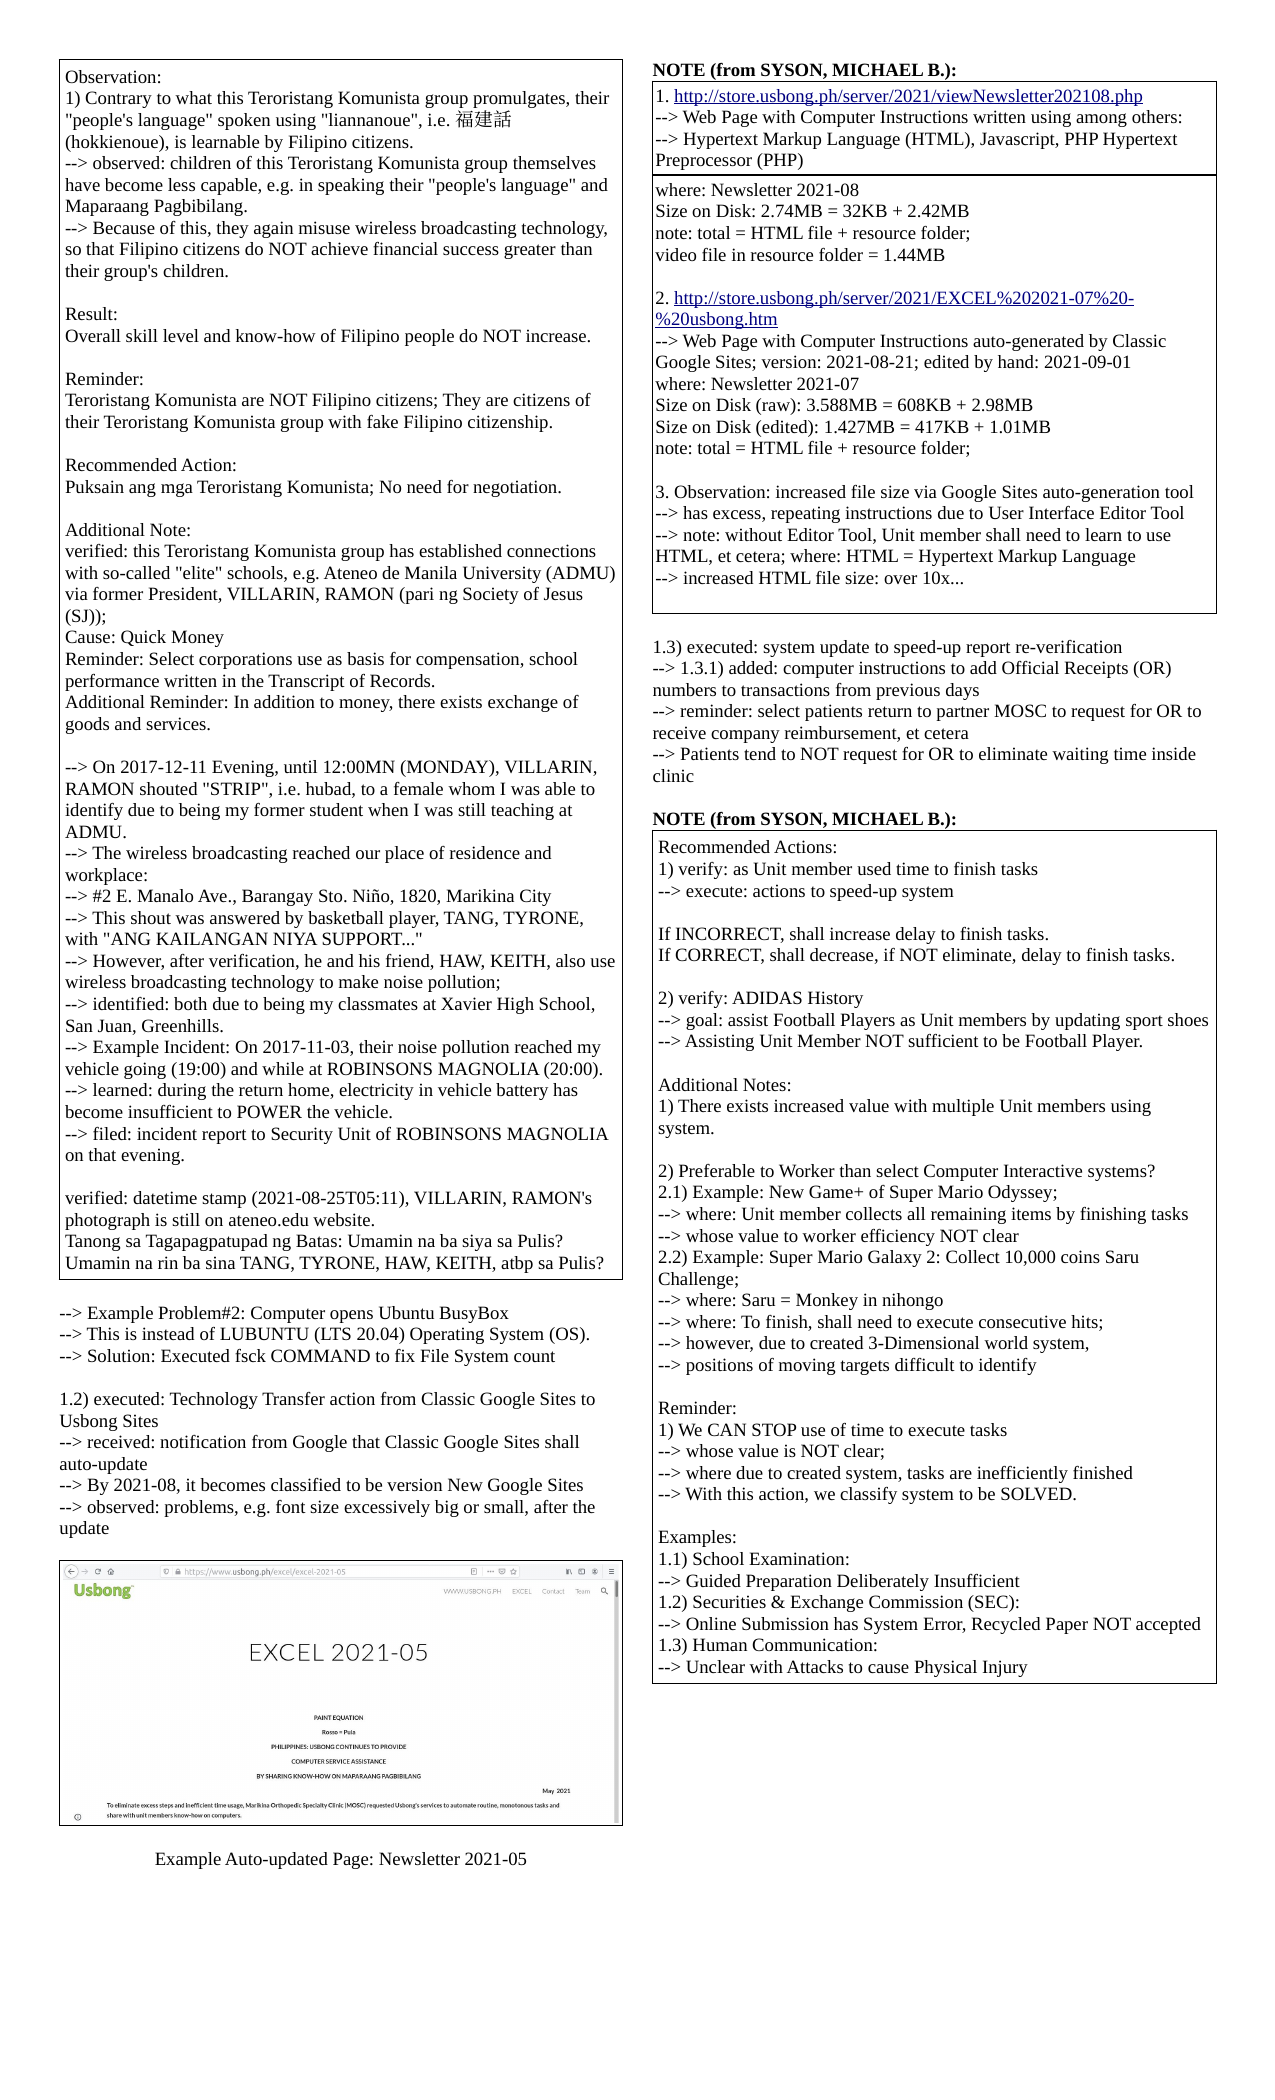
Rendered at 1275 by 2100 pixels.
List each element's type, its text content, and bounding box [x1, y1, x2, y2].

table_header Recommended Actions: 1) verify: as Unit member used time to finish tasks --> execute: actions to speed-up system If INCORRECT, shall increase delay to finish tasks. If CORRECT, shall decrease, if NOT eliminate, delay to finish tasks. 2) verify: ADIDAS History --> goal: assist Football Players as Unit members by updating sport shoes --> Assisting Unit Member NOT sufficient to be Football Player. Additional Notes: 1) There exists increased value with multiple Unit members using system. 2) Preferable to Worker than select Computer Interactive systems? 2.1) Example: New Game+ of Super Mario Odyssey; --> where: Unit member collects all remaining items by finishing tasks --> whose value to worker efficiency NOT clear 2.2) Example: Super Mario Galaxy 2: Collect 10,000 coins Saru Challenge; --> where: Saru = Monkey in nihongo --> where: To finish, shall need to execute consecutive hits; --> however, due to created 3-Dimensional world system, --> positions of moving targets difficult to identify Reminder: 1) We CAN STOP use of time to execute tasks --> whose value is NOT clear; --> where due to created system, tasks are inefficiently finished --> With this action, we classify system to be SOLVED. Examples: 1.1) School Examination: --> Guided Preparation Deliberately Insufficient 1.2) Securities & Exchange Commission (SEC): --> Online Submission has System Error, Recycled Paper NOT accepted 1.3) Human Communication: --> Unclear with Attacks to cause Physical Injury [653, 831, 1216, 1683]
text --> By 2021-08, it becomes classified to be version New Google Sites [59, 1474, 623, 1496]
picture [63, 1564, 619, 1823]
text Example Auto-updated Page: Newsletter 2021-05 [59, 1848, 623, 1869]
text --> reminder: select patients return to partner MOSC to request for OR to receive company reimbursement, et cetera [652, 700, 1216, 743]
text --> observed: problems, e.g. font size excessively big or small, after the update [59, 1496, 623, 1539]
text 1.2) executed: Technology Transfer action from Classic Google Sites to Usbong Sites [59, 1388, 623, 1431]
table_header where: Newsletter 2021-08 Size on Disk: 2.74MB = 32KB + 2.42MB note: total = HTML file + resource folder; video file in resource folder = 1.44MB 2. http://store.usbong.ph/server/2021/EXCEL%202021-07%20-%20usbong.htm --> Web Page with Computer Instructions auto-generated by Classic Google Sites; version: 2021-08-21; edited by hand: 2021-09-01 where: Newsletter 2021-07 Size on Disk (raw): 3.588MB = 608KB + 2.98MB Size on Disk (edited): 1.427MB = 417KB + 1.01MB note: total = HTML file + resource folder; 3. Observation: increased file size via Google Sites auto-generation tool --> has excess, repeating instructions due to User Interface Editor Tool --> note: without Editor Tool, Unit member shall need to learn to use HTML, et cetera; where: HTML = Hypertext Markup Language --> increased HTML file size: over 10x... [653, 176, 1216, 613]
text --> This is instead of LUBUNTU (LTS 20.04) Operating System (OS). [59, 1323, 623, 1345]
text --> 1.3.1) added: computer instructions to add Official Receipts (OR) numbers to transactions from previous days [652, 657, 1216, 700]
table_header 1. http://store.usbong.ph/server/2021/viewNewsletter202108.php --> Web Page with Computer Instructions written using among others: --> Hypertext Markup Language (HTML), Javascript, PHP Hypertext Preprocessor (PHP) [653, 82, 1216, 174]
text 1.3) executed: system update to speed-up report re-verification [652, 636, 1216, 657]
text NOTE (from SYSON, MICHAEL B.): [652, 59, 1216, 81]
text --> received: notification from Google that Classic Google Sites shall auto-update [59, 1431, 623, 1474]
text NOTE (from SYSON, MICHAEL B.): [652, 808, 1216, 829]
text --> Solution: Executed fsck COMMAND to fix File System count [59, 1345, 623, 1366]
text --> Example Problem#2: Computer opens Ubuntu BusyBox [59, 1302, 623, 1323]
text --> Patients tend to NOT request for OR to eliminate waiting time inside clinic [652, 743, 1216, 786]
table_header Observation: 1) Contrary to what this Teroristang Komunista group promulgates, their "people's language" spoken using "liannanoue", i.e. 福建話 (hokkienoue), is learnable by Filipino citizens. --> observed: children of this Teroristang Komunista group themselves have become less capable, e.g. in speaking their "people's language" and Maparaang Pagbibilang. --> Because of this, they again misuse wireless broadcasting technology, so that Filipino citizens do NOT achieve financial success greater than their group's children. Result: Overall skill level and know-how of Filipino people do NOT increase. Reminder: Teroristang Komunista are NOT Filipino citizens; They are citizens of their Teroristang Komunista group with fake Filipino citizenship. Recommended Action: Puksain ang mga Teroristang Komunista; No need for negotiation. Additional Note: verified: this Teroristang Komunista group has established connections with so-called "elite" schools, e.g. Ateneo de Manila University (ADMU) via former President, VILLARIN, RAMON (pari ng Society of Jesus (SJ)); Cause: Quick Money Reminder: Select corporations use as basis for compensation, school performance written in the Transcript of Records. Additional Reminder: In addition to money, there exists exchange of goods and services. --> On 2017-12-11 Evening, until 12:00MN (MONDAY), VILLARIN, RAMON shouted "STRIP", i.e. hubad, to a female whom I was able to identify due to being my former student when I was still teaching at ADMU. --> The wireless broadcasting reached our place of residence and workplace: --> #2 E. Manalo Ave., Barangay Sto. Niño, 1820, Marikina City --> This shout was answered by basketball player, TANG, TYRONE, with "ANG KAILANGAN NIYA SUPPORT..." --> However, after verification, he and his friend, HAW, KEITH, also use wireless broadcasting technology to make noise pollution; --> identified: both due to being my classmates at Xavier High School, San Juan, Greenhills. --> Example Incident: On 2017-11-03, their noise pollution reached my vehicle going (19:00) and while at ROBINSONS MAGNOLIA (20:00). --> learned: during the return home, electricity in vehicle battery has become insufficient to POWER the vehicle. --> filed: incident report to Security Unit of ROBINSONS MAGNOLIA on that evening. verified: datetime stamp (2021-08-25T05:11), VILLARIN, RAMON's photograph is still on ateneo.edu website. Tanong sa Tagapagpatupad ng Batas: Umamin na ba siya sa Pulis? Umamin na rin ba sina TANG, TYRONE, HAW, KEITH, atbp sa Pulis? [60, 60, 622, 1279]
